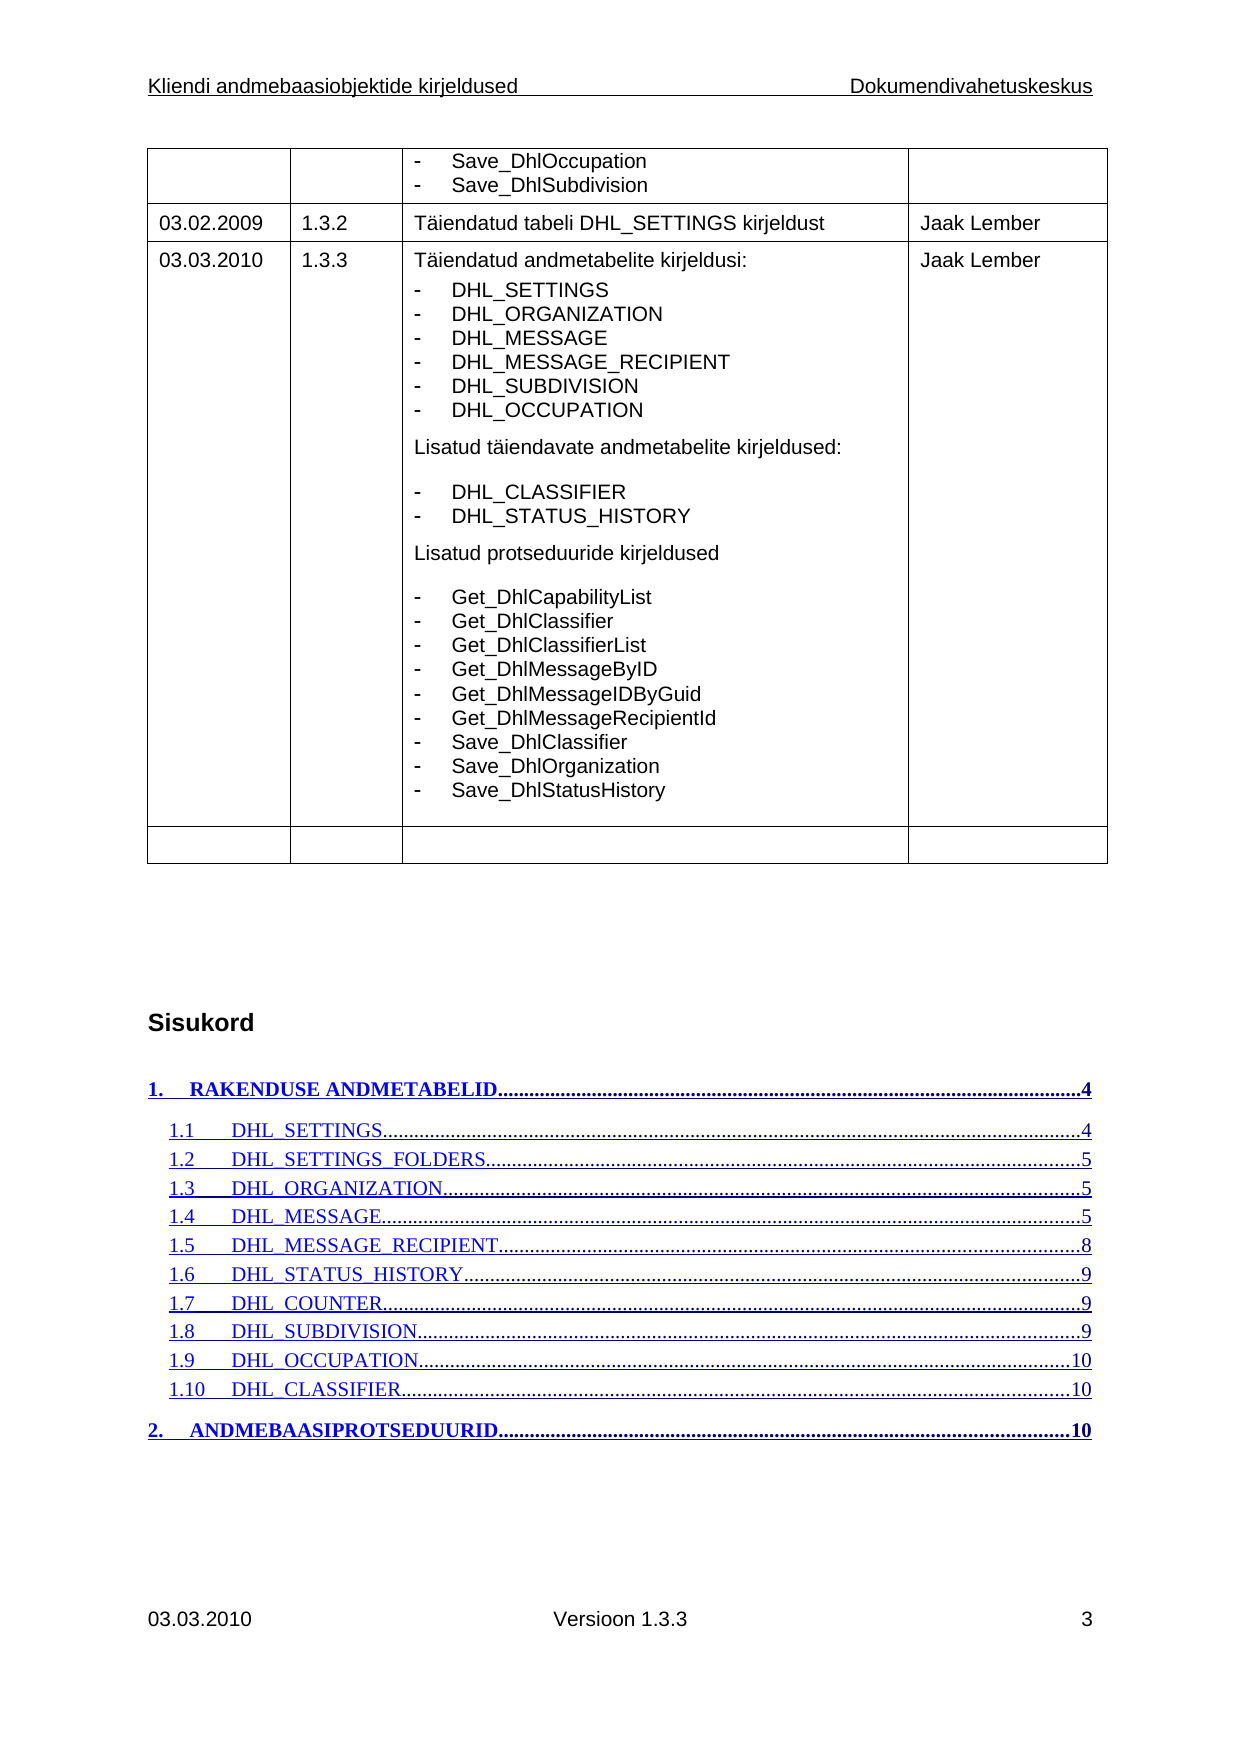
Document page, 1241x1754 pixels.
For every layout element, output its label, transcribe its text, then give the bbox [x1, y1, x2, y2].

table_cell 1.3.2 [291, 204, 402, 241]
text Sisukord [148, 1008, 1093, 1037]
table_cell [909, 827, 1107, 863]
table_cell Täiendatud andmetabelite kirjeldusi: DHL_SETTINGS DHL_ORGANIZATION DHL_MESSAGE DHL_MESSAGE_RECIPIENT DHL_SUBDIVISION DHL_OCCUPATION Lisatud täiendavate andmetabelite kirjeldused: DHL_CLASSIFIER DHL_STATUS_HISTORY Lisatud protseduuride kirjeldused Get_DhlCapabilityList Get_DhlClassifier Get_DhlClassifierList Get_DhlMessageByID Get_DhlMessageIDByGuid Get_DhlMessageRecipientId Save_DhlClassifier Save_DhlOrganization Save_DhlStatusHistory [403, 242, 908, 826]
table_cell [148, 149, 290, 203]
text 1. Rakenduse andmetabelid 4 [148, 1073, 1093, 1102]
text 1.8 DHL_SUBDIVISION 9 [168, 1316, 1093, 1344]
text 1.5 DHL_MESSAGE_RECIPIENT 8 [168, 1229, 1093, 1258]
table_cell 03.03.2010 [148, 242, 290, 826]
table_cell 1.3.3 [291, 242, 402, 826]
text 1.6 DHL_STATUS_HISTORY 9 [168, 1258, 1093, 1287]
table_cell Jaak Lember [909, 204, 1107, 241]
text 1.1 DHL_SETTINGS 4 [168, 1114, 1093, 1143]
table_cell Täiendatud andmetabelite kirjeldusi: DHL_MESSAGE DHL_MESSAGE_RECIPIENT Lisatud täiendavate andmetabelite kirjeldused: DHL_OCCUPATION DHL_SUBDIVISION Lisatud protseduuride kirjeldused Save_DhlOccupation Save_DhlSubdivision [403, 149, 908, 203]
table_cell [909, 149, 1107, 203]
table_cell Täiendatud tabeli DHL_SETTINGS kirjeldust [403, 204, 908, 241]
text 2. Andmebaasiprotseduurid 10 [148, 1414, 1093, 1443]
table_cell [403, 827, 908, 863]
text 1.7 DHL_COUNTER 9 [168, 1287, 1093, 1316]
text 1.3 DHL_ORGANIZATION 5 [168, 1172, 1093, 1201]
table_cell 03.02.2009 [148, 204, 290, 241]
table_cell [291, 149, 402, 203]
table_cell Jaak Lember [909, 242, 1107, 826]
text 1.9 DHL_OCCUPATION 10 [168, 1344, 1093, 1373]
table_cell [291, 827, 402, 863]
text 1.10 DHL_CLASSIFIER 10 [168, 1373, 1093, 1402]
text 1.2 DHL_SETTINGS_FOLDERS 5 [168, 1143, 1093, 1172]
table_cell [148, 827, 290, 863]
text 1.4 DHL_MESSAGE 5 [168, 1201, 1093, 1229]
